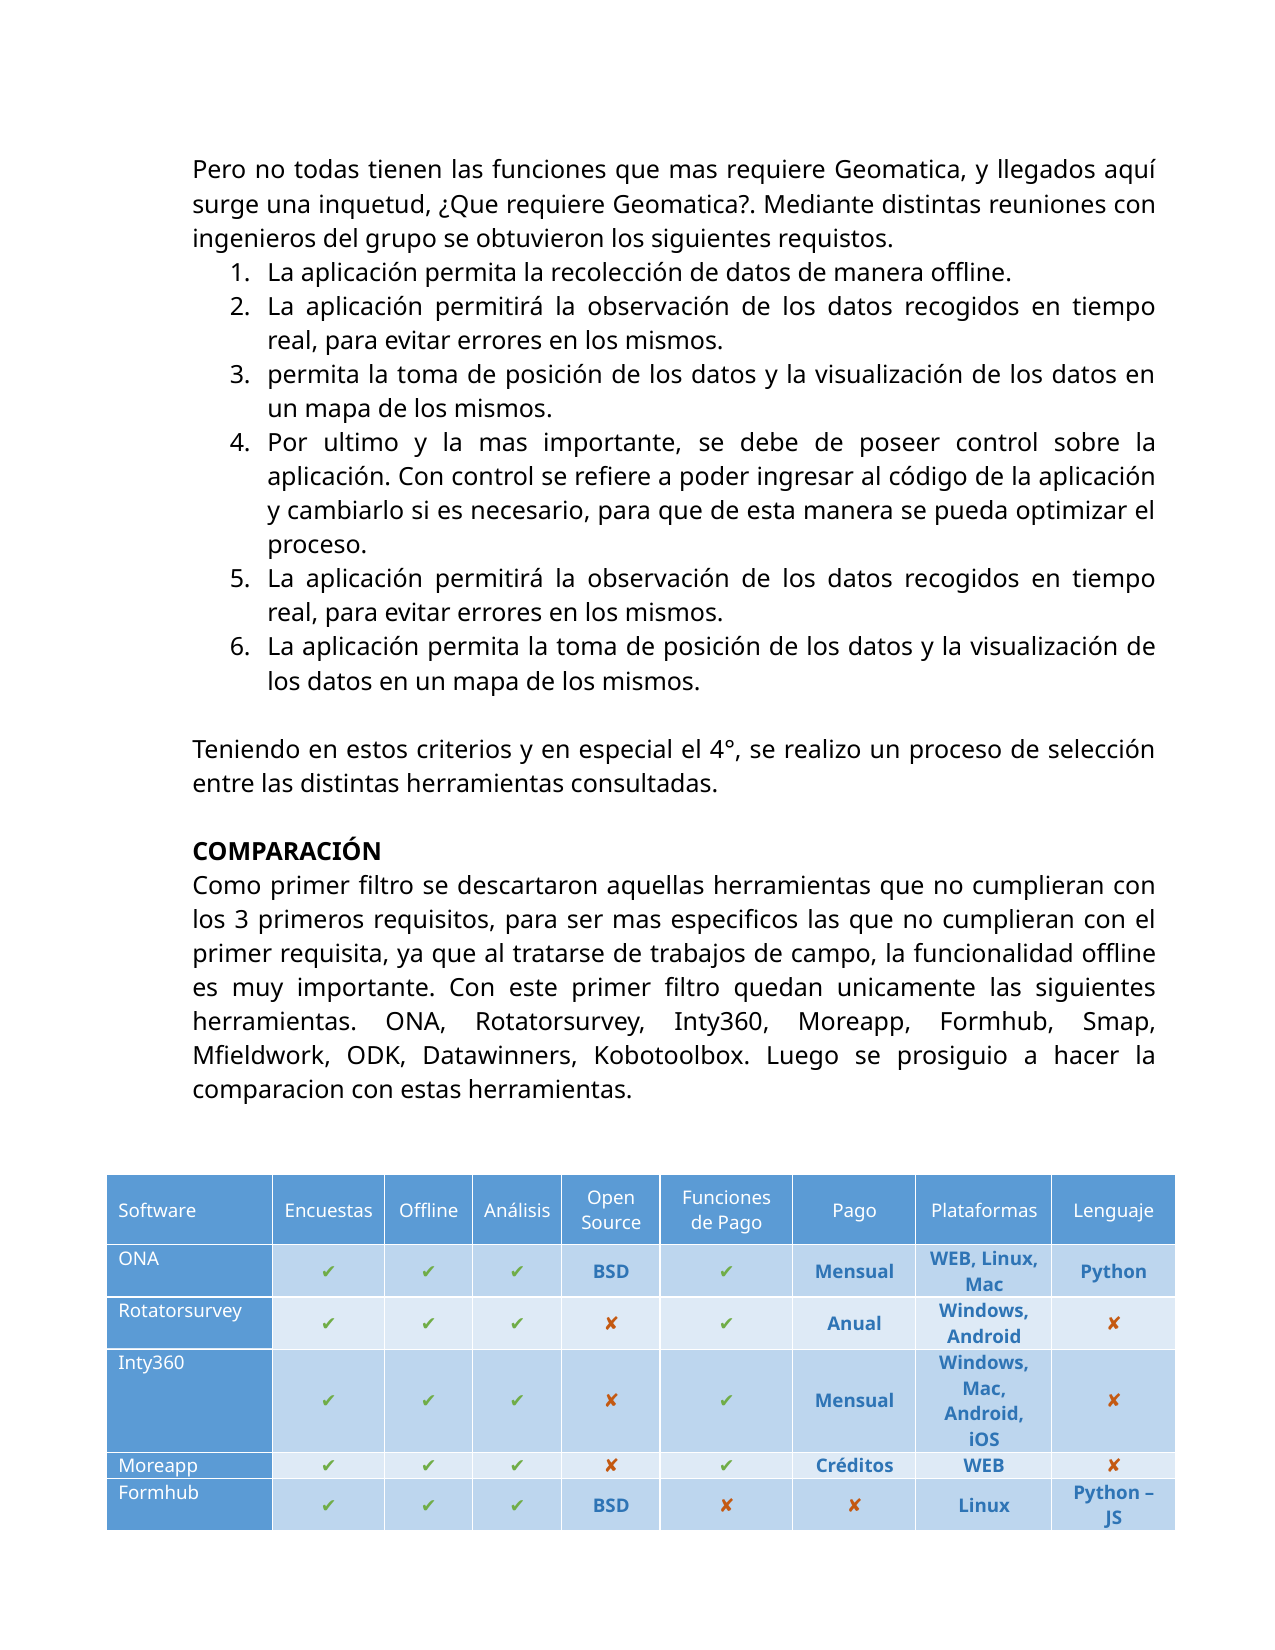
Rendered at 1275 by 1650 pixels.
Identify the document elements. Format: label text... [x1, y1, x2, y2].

table_header Open Source [562, 1175, 659, 1244]
table_cell ONA [107, 1245, 272, 1296]
table_cell ✔ [661, 1350, 792, 1452]
list La aplicación permita la recolección de datos de manera offline. [229, 254, 1157, 288]
table_cell ✘ [562, 1350, 659, 1452]
table_cell ✔ [273, 1350, 384, 1452]
list La aplicación permita la toma de posición de los datos y la visualización de los datos en un mapa de los mismos. [229, 629, 1157, 697]
table_header Encuestas [273, 1175, 384, 1244]
table_cell ✔ [661, 1453, 792, 1478]
table_cell Windows, Android [916, 1298, 1051, 1348]
table_header Offline [385, 1175, 472, 1244]
table_cell ✔ [473, 1350, 561, 1452]
text COMPARACIÓN [192, 833, 1157, 867]
table_cell Créditos [793, 1453, 915, 1478]
table_cell ✔ [385, 1245, 472, 1296]
table_cell WEB [916, 1453, 1051, 1478]
table_header Pago [793, 1175, 915, 1244]
table_cell ✔ [385, 1350, 472, 1452]
table_cell BSD [562, 1479, 659, 1530]
table_cell ✔ [661, 1298, 792, 1348]
table_header Análisis [473, 1175, 561, 1244]
table_cell ✔ [473, 1453, 561, 1478]
list permita la toma de posición de los datos y la visualización de los datos en un mapa de los mismos. [229, 357, 1157, 425]
list Por ultimo y la mas importante, se debe de poseer control sobre la aplicación. Con control se refiere a poder ingresar al código de la aplicación y cambiarlo si es necesario, para que de esta manera se pueda optimizar el proceso. [229, 425, 1157, 561]
table_cell Mensual [793, 1245, 915, 1296]
table_header Software [107, 1175, 272, 1244]
table_cell Anual [793, 1298, 915, 1348]
text Pero no todas tienen las funciones que mas requiere Geomatica, y llegados aquí surge una inquetud, ¿Que requiere Geomatica?. Mediante distintas reuniones con ingenieros del grupo se obtuvieron los siguientes requistos. [192, 152, 1157, 254]
table_cell Linux [916, 1479, 1051, 1530]
table_cell Rotatorsurvey [107, 1298, 272, 1348]
table_cell ✘ [1052, 1453, 1175, 1478]
table_cell Windows, Mac, Android, iOS [916, 1350, 1051, 1452]
table_cell ✔ [661, 1245, 792, 1296]
table_cell WEB, Linux, Mac [916, 1245, 1051, 1296]
table_cell ✔ [473, 1298, 561, 1348]
table_cell ✔ [385, 1298, 472, 1348]
table_cell ✘ [793, 1479, 915, 1530]
table_cell Moreapp [107, 1453, 272, 1478]
table_cell ✘ [1052, 1298, 1175, 1348]
table_cell ✘ [562, 1453, 659, 1478]
table_cell ✔ [473, 1245, 561, 1296]
table_cell ✔ [385, 1479, 472, 1530]
table_cell ✘ [562, 1298, 659, 1348]
table_cell ✔ [273, 1245, 384, 1296]
table_cell ✘ [1052, 1350, 1175, 1452]
table_cell Python – JS [1052, 1479, 1175, 1530]
table_header Plataformas [916, 1175, 1051, 1244]
table_cell ✔ [273, 1453, 384, 1478]
table_cell ✔ [385, 1453, 472, 1478]
table_cell Inty360 [107, 1350, 272, 1452]
table_cell ✔ [473, 1479, 561, 1530]
list La aplicación permitirá la observación de los datos recogidos en tiempo real, para evitar errores en los mismos. [229, 288, 1157, 357]
text Teniendo en estos criterios y en especial el 4°, se realizo un proceso de selección entre las distintas herramientas consultadas. [192, 731, 1157, 799]
table_cell Formhub [107, 1479, 272, 1530]
table_cell Python [1052, 1245, 1175, 1296]
table_cell Mensual [793, 1350, 915, 1452]
list La aplicación permitirá la observación de los datos recogidos en tiempo real, para evitar errores en los mismos. [229, 561, 1157, 629]
text Como primer filtro se descartaron aquellas herramientas que no cumplieran con los 3 primeros requisitos, para ser mas especificos las que no cumplieran con el primer requisita, ya que al tratarse de trabajos de campo, la funcionalidad offline es muy importante. Con este primer filtro quedan unicamente las siguientes herramientas. ONA, Rotatorsurvey, Inty360, Moreapp, Formhub, Smap, Mfieldwork, ODK, Datawinners, Kobotoolbox. Luego se prosiguio a hacer la comparacion con estas herramientas. [192, 867, 1157, 1106]
table_cell BSD [562, 1245, 659, 1296]
table_cell ✘ [661, 1479, 792, 1530]
table_header Lenguaje [1052, 1175, 1175, 1244]
table_cell ✔ [273, 1298, 384, 1348]
table_header Funciones de Pago [661, 1175, 792, 1244]
table_cell ✔ [273, 1479, 384, 1530]
